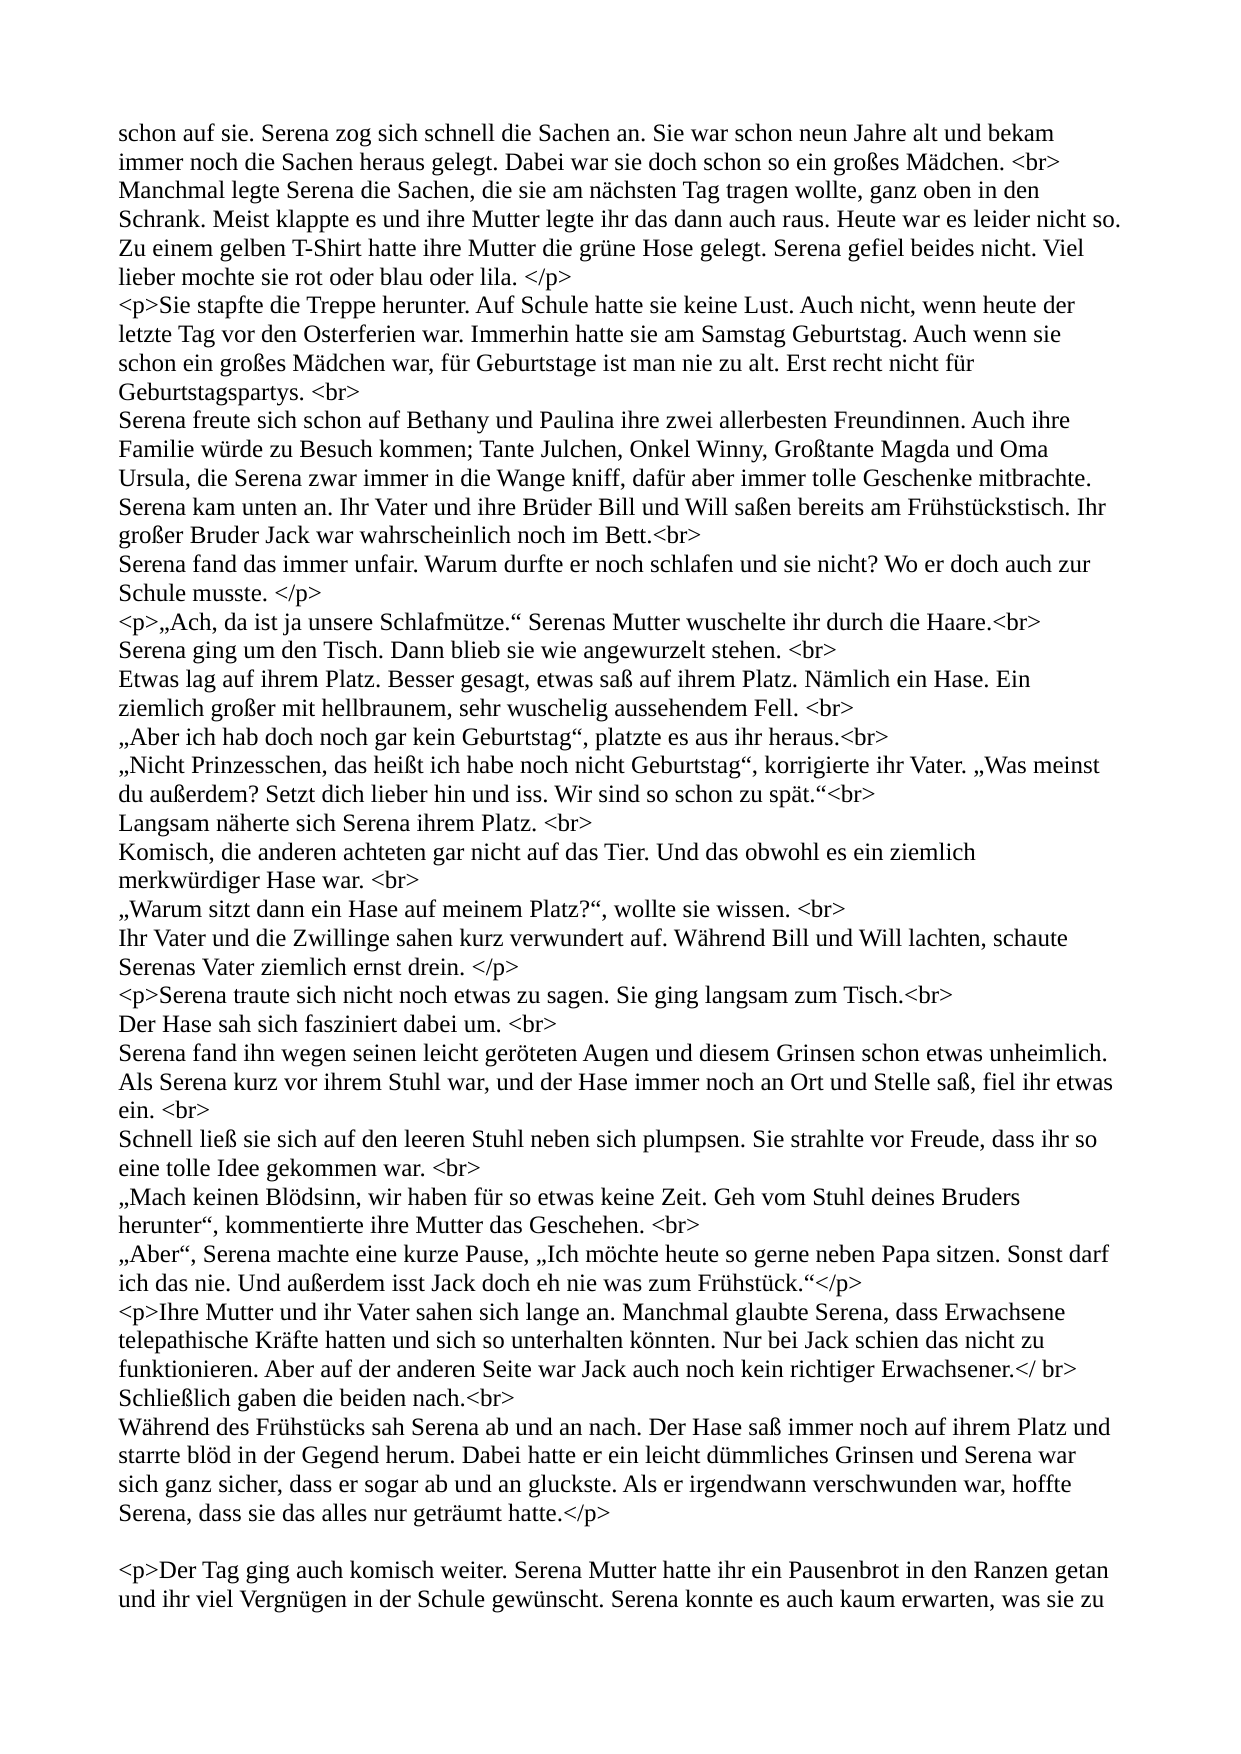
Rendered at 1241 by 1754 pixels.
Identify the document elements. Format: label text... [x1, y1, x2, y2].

text Schnell ließ sie sich auf den leeren Stuhl neben sich plumpsen. Sie strahlte vor Freude, dass ihr so eine tolle Idee gekommen war. <br> [118, 1124, 1122, 1182]
text Serena ging um den Tisch. Dann blieb sie wie angewurzelt stehen. <br> [118, 636, 1122, 664]
text <p>„Ach, da ist ja unsere Schlafmütze.“ Serenas Mutter wuschelte ihr durch die Haare.<br> [118, 607, 1122, 636]
text „Mach keinen Blödsinn, wir haben für so etwas keine Zeit. Geh vom Stuhl deines Bruders herunter“, kommentierte ihre Mutter das Geschehen. <br> [118, 1182, 1122, 1239]
text „Aber ich hab doch noch gar kein Geburtstag“, platzte es aus ihr heraus.<br> [118, 722, 1122, 751]
text <p>Serena traute sich nicht noch etwas zu sagen. Sie ging langsam zum Tisch.<br> [118, 981, 1122, 1009]
text „Warum sitzt dann ein Hase auf meinem Platz?“, wollte sie wissen. <br> [118, 894, 1122, 923]
text schon auf sie. Serena zog sich schnell die Sachen an. Sie war schon neun Jahre alt und bekam immer noch die Sachen heraus gelegt. Dabei war sie doch schon so ein großes Mädchen. <br> [118, 118, 1122, 176]
text Komisch, die anderen achteten gar nicht auf das Tier. Und das obwohl es ein ziemlich merkwürdiger Hase war. <br> [118, 837, 1122, 894]
text <p>Ihre Mutter und ihr Vater sahen sich lange an. Manchmal glaubte Serena, dass Erwachsene telepathische Kräfte hatten und sich so unterhalten könnten. Nur bei Jack schien das nicht zu funktionieren. Aber auf der anderen Seite war Jack auch noch kein richtiger Erwachsener.</ br> Schließlich gaben die beiden nach.<br> [118, 1297, 1122, 1412]
text Serena fand das immer unfair. Warum durfte er noch schlafen und sie nicht? Wo er doch auch zur Schule musste. </p> [118, 549, 1122, 607]
text Langsam näherte sich Serena ihrem Platz. <br> [118, 808, 1122, 837]
text Manchmal legte Serena die Sachen, die sie am nächsten Tag tragen wollte, ganz oben in den Schrank. Meist klappte es und ihre Mutter legte ihr das dann auch raus. Heute war es leider nicht so. [118, 176, 1122, 233]
text „Nicht Prinzesschen, das heißt ich habe noch nicht Geburtstag“, korrigierte ihr Vater. „Was meinst du außerdem? Setzt dich lieber hin und iss. Wir sind so schon zu spät.“<br> [118, 751, 1122, 808]
text „Aber“, Serena machte eine kurze Pause, „Ich möchte heute so gerne neben Papa sitzen. Sonst darf ich das nie. Und außerdem isst Jack doch eh nie was zum Frühstück.“</p> [118, 1239, 1122, 1297]
text Etwas lag auf ihrem Platz. Besser gesagt, etwas saß auf ihrem Platz. Nämlich ein Hase. Ein ziemlich großer mit hellbraunem, sehr wuschelig aussehendem Fell. <br> [118, 664, 1122, 722]
text Serena freute sich schon auf Bethany und Paulina ihre zwei allerbesten Freundinnen. Auch ihre Familie würde zu Besuch kommen; Tante Julchen, Onkel Winny, Großtante Magda und Oma Ursula, die Serena zwar immer in die Wange kniff, dafür aber immer tolle Geschenke mitbrachte. [118, 406, 1122, 492]
text Serena kam unten an. Ihr Vater und ihre Brüder Bill und Will saßen bereits am Frühstückstisch. Ihr großer Bruder Jack war wahrscheinlich noch im Bett.<br> [118, 492, 1122, 549]
text Während des Frühstücks sah Serena ab und an nach. Der Hase saß immer noch auf ihrem Platz und starrte blöd in der Gegend herum. Dabei hatte er ein leicht dümmliches Grinsen und Serena war sich ganz sicher, dass er sogar ab und an gluckste. Als er irgendwann verschwunden war, hoffte Serena, dass sie das alles nur geträumt hatte.</p> [118, 1412, 1122, 1527]
text Ihr Vater und die Zwillinge sahen kurz verwundert auf. Während Bill und Will lachten, schaute Serenas Vater ziemlich ernst drein. </p> [118, 923, 1122, 981]
text Serena fand ihn wegen seinen leicht geröteten Augen und diesem Grinsen schon etwas unheimlich. [118, 1038, 1122, 1067]
text Als Serena kurz vor ihrem Stuhl war, und der Hase immer noch an Ort und Stelle saß, fiel ihr etwas ein. <br> [118, 1067, 1122, 1124]
text <p>Sie stapfte die Treppe herunter. Auf Schule hatte sie keine Lust. Auch nicht, wenn heute der letzte Tag vor den Osterferien war. Immerhin hatte sie am Samstag Geburtstag. Auch wenn sie schon ein großes Mädchen war, für Geburtstage ist man nie zu alt. Erst recht nicht für Geburtstagspartys. <br> [118, 291, 1122, 406]
text Der Hase sah sich fasziniert dabei um. <br> [118, 1009, 1122, 1038]
text Zu einem gelben T-Shirt hatte ihre Mutter die grüne Hose gelegt. Serena gefiel beides nicht. Viel lieber mochte sie rot oder blau oder lila. </p> [118, 233, 1122, 291]
text <p>Der Tag ging auch komisch weiter. Serena Mutter hatte ihr ein Pausenbrot in den Ranzen getan und ihr viel Vergnügen in der Schule gewünscht. Serena konnte es auch kaum erwarten, was sie zu [118, 1556, 1122, 1613]
